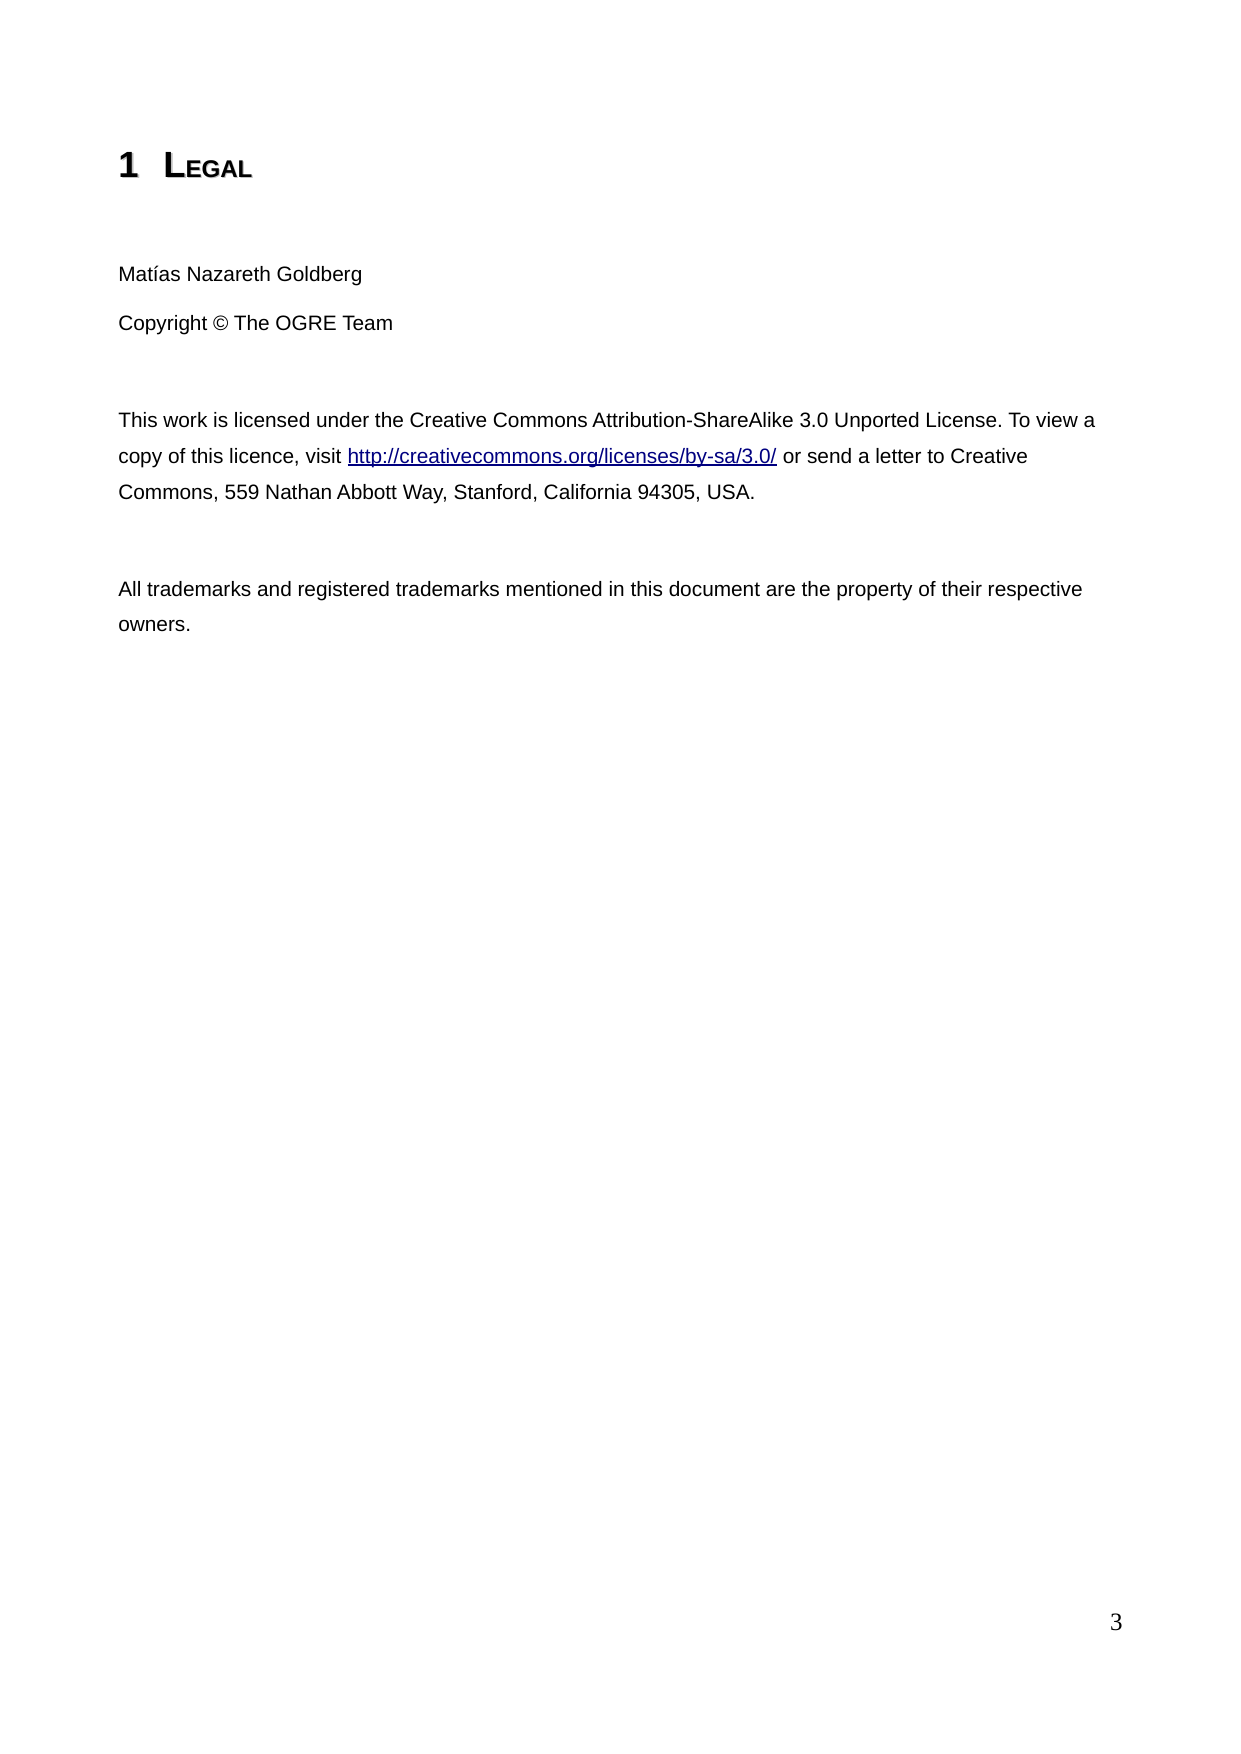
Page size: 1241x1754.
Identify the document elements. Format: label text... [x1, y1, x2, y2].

text Matías Nazareth Goldberg [118, 262, 1122, 286]
subtitle Legal [118, 143, 1122, 185]
text Copyright © The OGRE Team [118, 311, 1122, 335]
text This work is licensed under the Creative Commons Attribution-ShareAlike 3.0 Unported License. To view a copy of this licence, visit http://creativecommons.org/licenses/by-sa/3.0/ or send a letter to Creative Commons, 559 Nathan Abbott Way, Stanford, California 94305, USA. [118, 408, 1122, 503]
text All trademarks and registered trademarks mentioned in this document are the property of their respective owners. [118, 576, 1122, 636]
